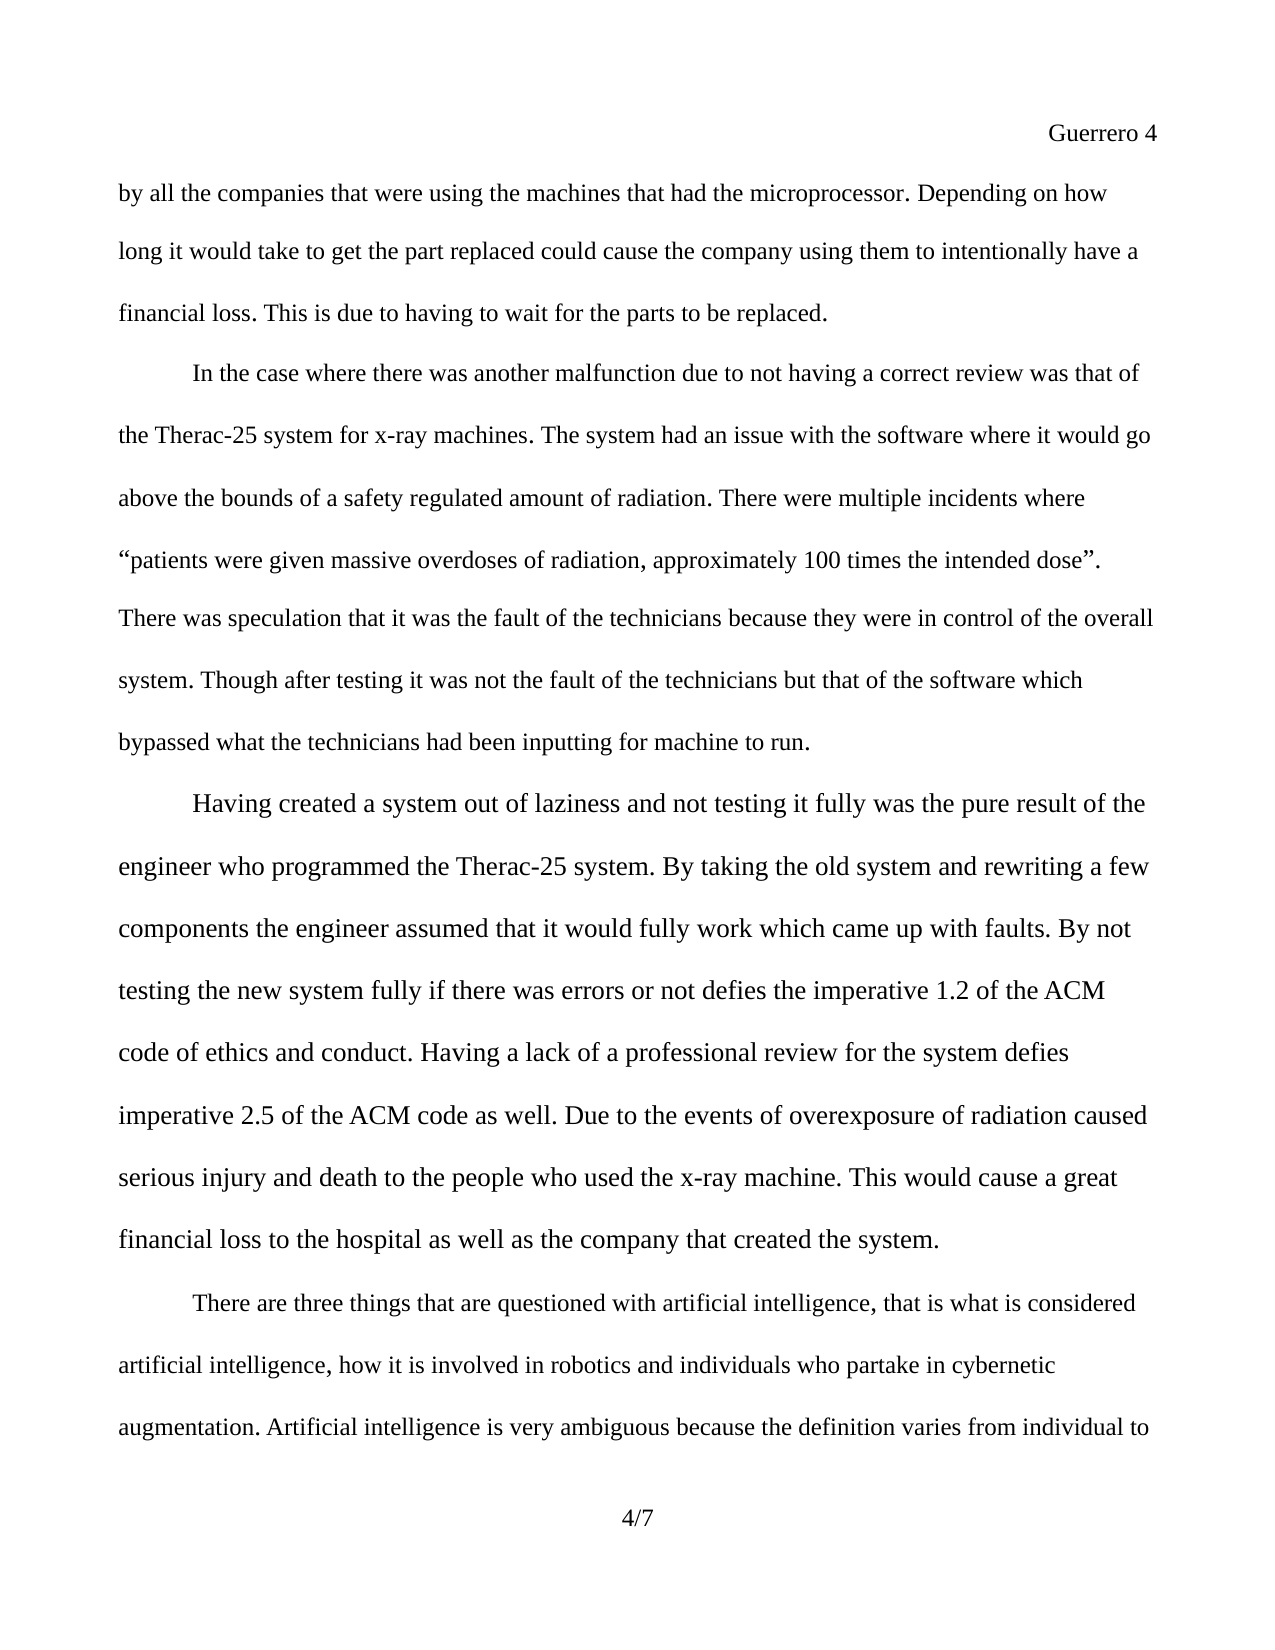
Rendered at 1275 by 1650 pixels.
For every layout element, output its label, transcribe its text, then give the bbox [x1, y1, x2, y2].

text Having created a system out of laziness and not testing it fully was the pure result of the engineer who programmed the Therac-25 system. By taking the old system and rewriting a few components the engineer assumed that it would fully work which came up with faults. By not testing the new system fully if there was errors or not defies the imperative 1.2 of the ACM code of ethics and conduct. Having a lack of a professional review for the system defies imperative 2.5 of the ACM code as well. Due to the events of overexposure of radiation caused serious injury and death to the people who used the x-ray machine. This would cause a great financial loss to the hospital as well as the company that created the system. [118, 787, 1157, 1254]
text In the case where there was another malfunction due to not having a correct review was that of the Therac-25 system for x-ray machines. The system had an issue with the software where it would go above the bounds of a safety regulated amount of radiation. There were multiple incidents where “patients were given massive overdoses of radiation, approximately 100 times the intended dose”. There was speculation that it was the fault of the technicians because they were in control of the overall system. Though after testing it was not the fault of the technicians but that of the software which bypassed what the technicians had been inputting for machine to run. [118, 358, 1157, 756]
text by all the companies that were using the machines that had the microprocessor. Depending on how long it would take to get the part replaced could cause the company using them to intentionally have a financial loss. This is due to having to wait for the parts to be replaced. [118, 176, 1157, 327]
text There are three things that are questioned with artificial intelligence, that is what is considered artificial intelligence, how it is involved in robotics and individuals who partake in cybernetic augmentation. Artificial intelligence is very ambiguous because the definition varies from individual to [118, 1286, 1157, 1441]
